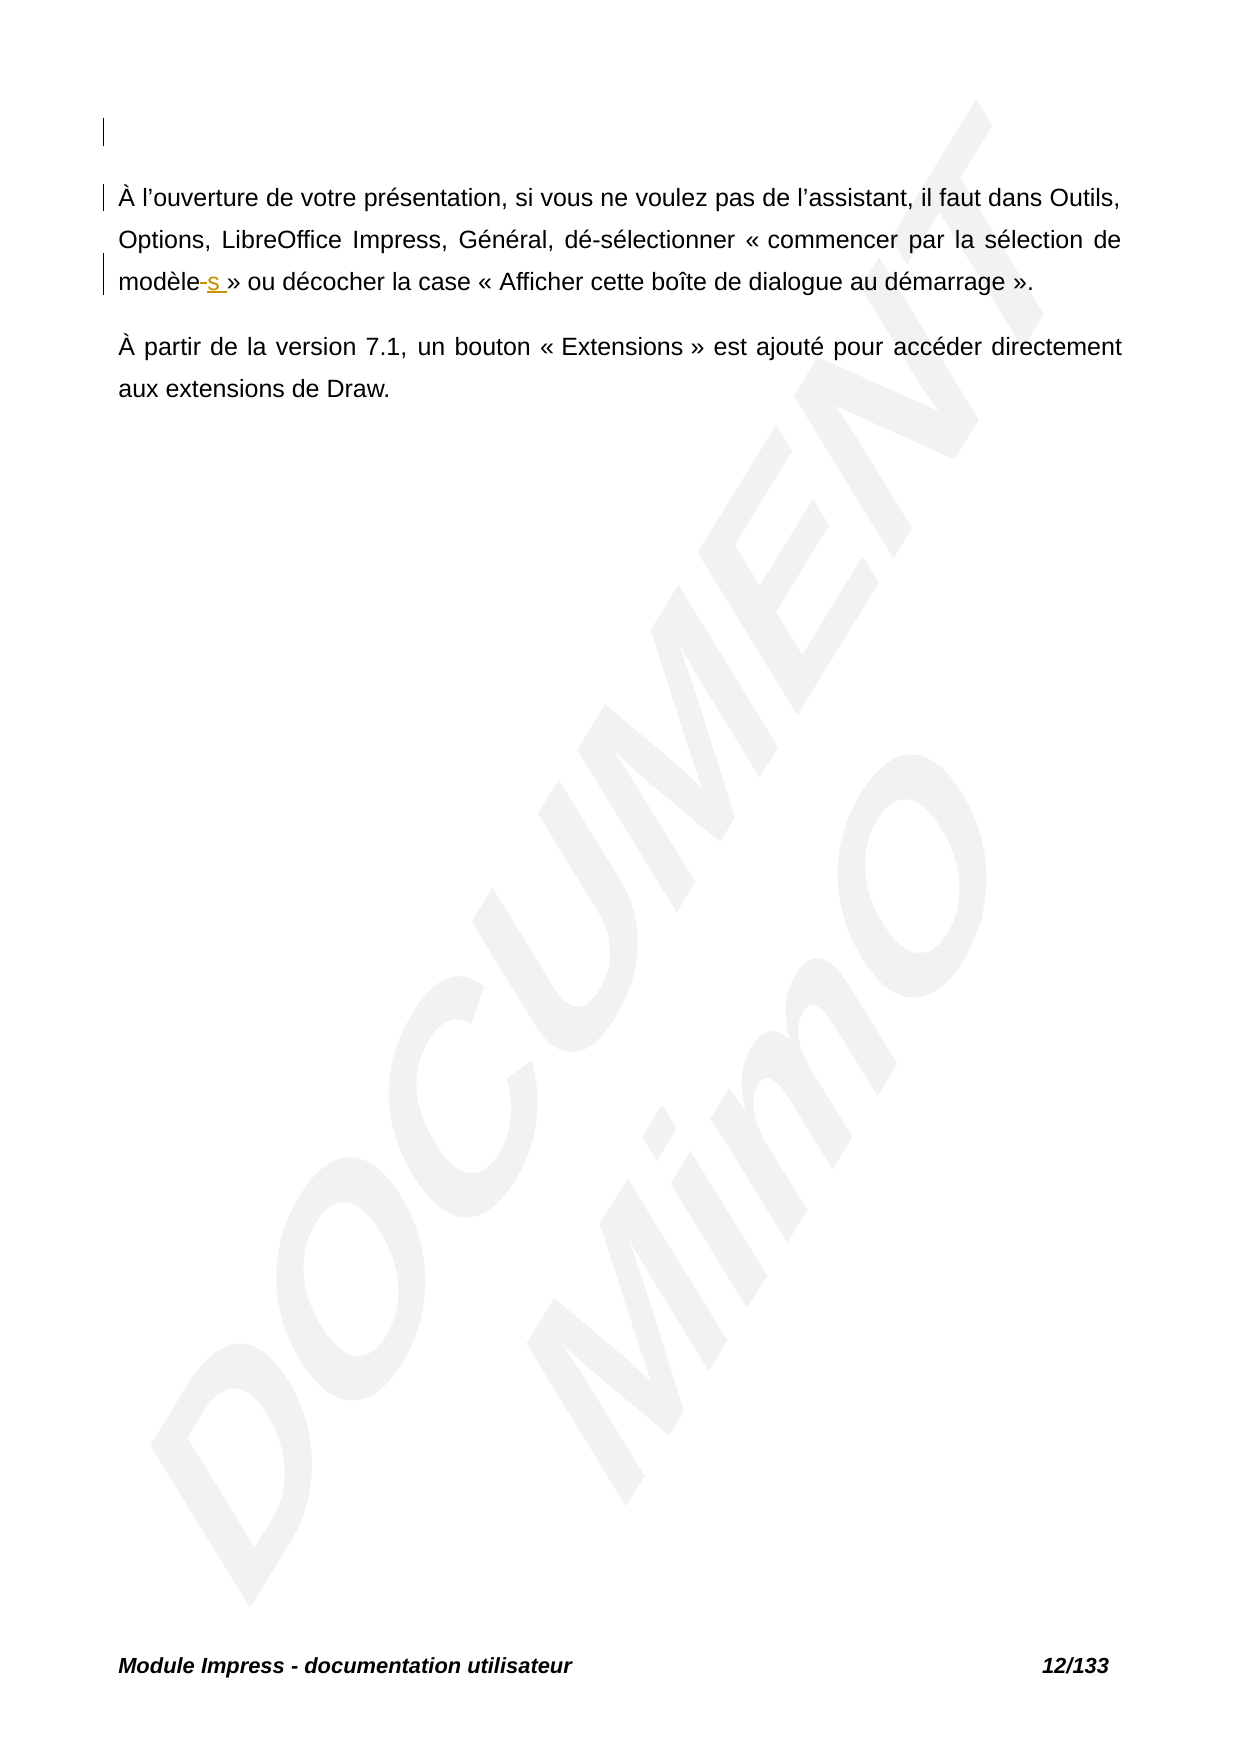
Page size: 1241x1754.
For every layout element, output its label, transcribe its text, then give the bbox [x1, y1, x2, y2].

text À partir de la version 7.1, un bouton « Extensions » est ajouté pour accéder directement aux extensions de Draw. [118, 333, 1122, 403]
text À l’ouverture de votre présentation, si vous ne voulez pas de l’assistant, il faut dans Outils, Options, LibreOffice Impress, Général, dé-sélectionner « commencer par la sélection de modèles » ou décocher la case « Afficher cette boîte de dialogue au démarrage ». [118, 118, 1122, 146]
